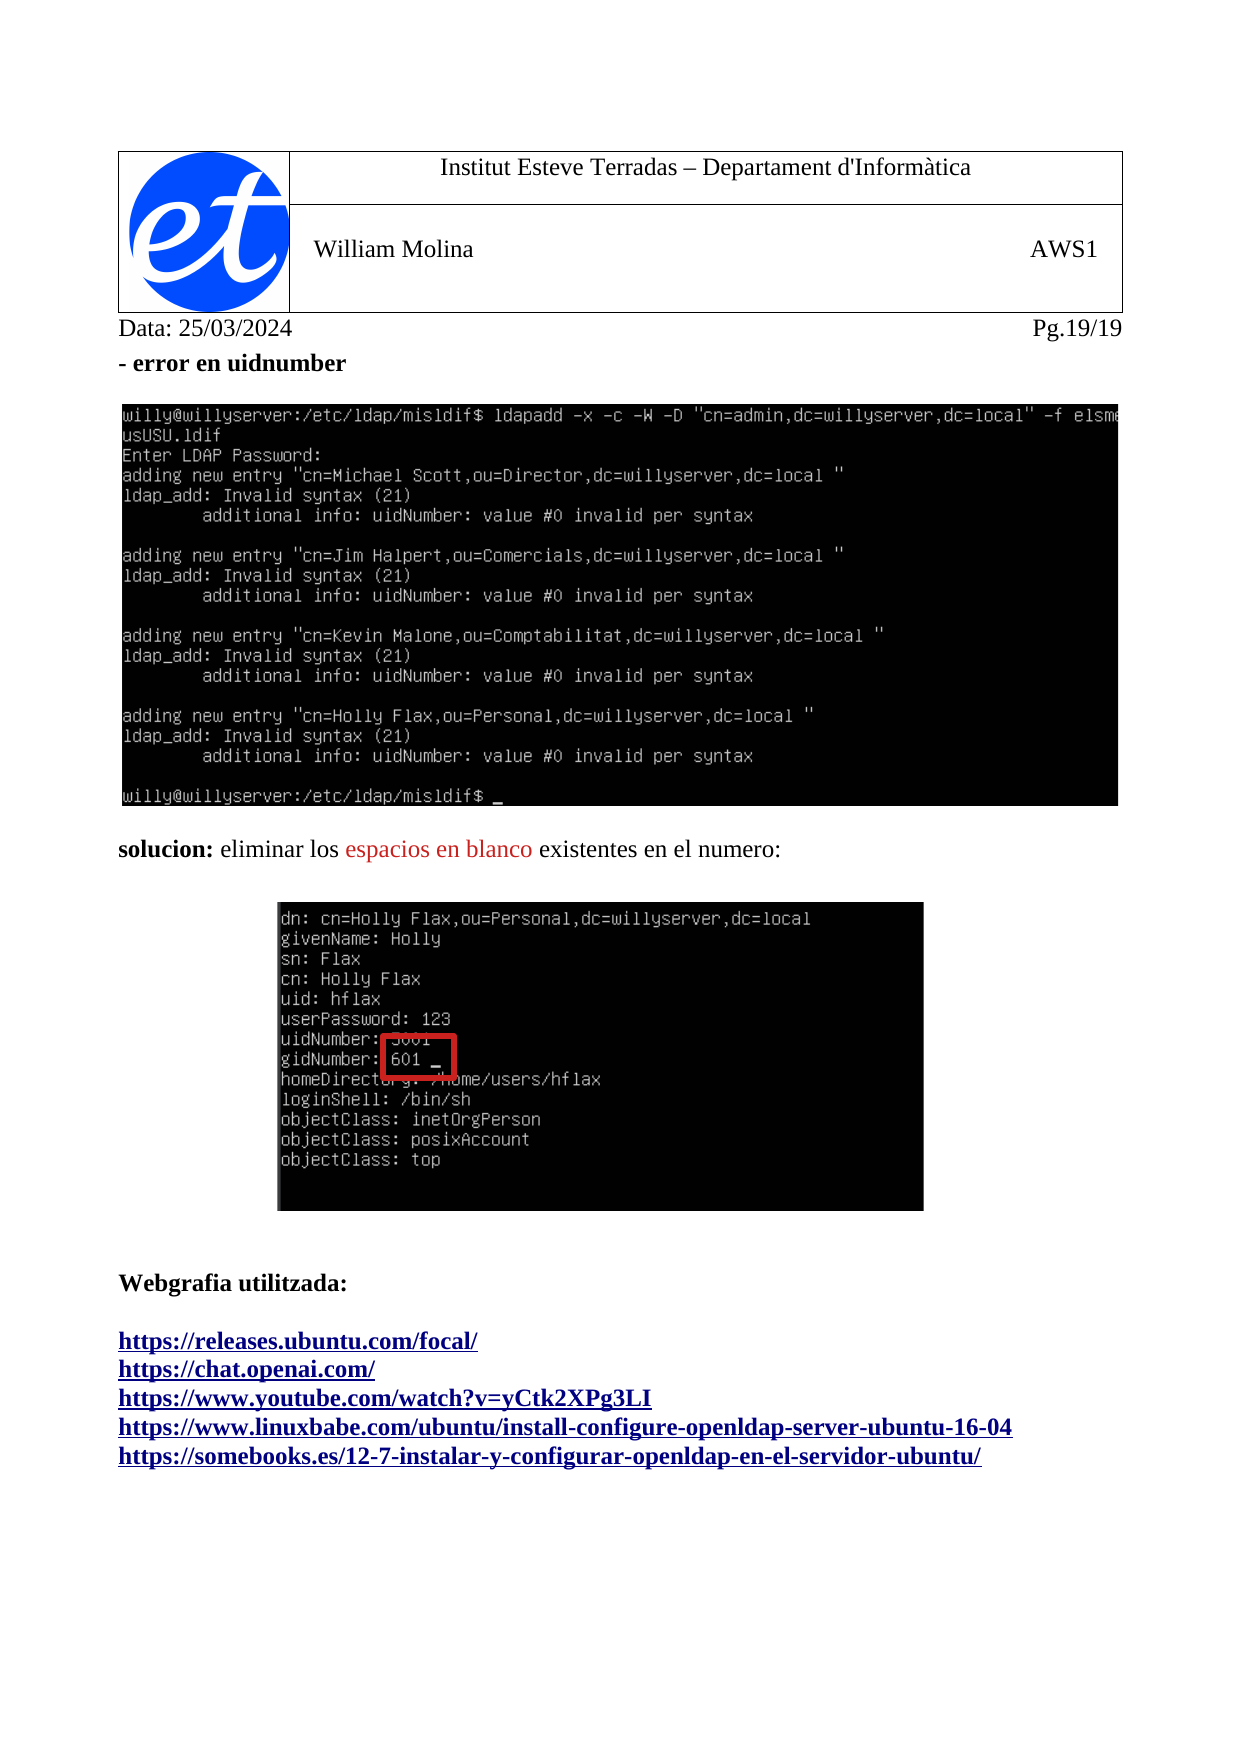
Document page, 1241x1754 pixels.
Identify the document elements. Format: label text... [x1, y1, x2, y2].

text https://releases.ubuntu.com/focal/ [118, 1326, 1122, 1354]
picture [122, 404, 1119, 806]
text https://chat.openai.com/ [118, 1354, 1122, 1383]
text https://www.youtube.com/watch?v=yCtk2XPg3LI [118, 1383, 1122, 1412]
text solucion: eliminar los espacios en blanco existentes en el numero: [118, 834, 1122, 863]
text https://www.linuxbabe.com/ubuntu/install-configure-openldap-server-ubuntu-16-04 [118, 1412, 1122, 1441]
text Webgrafia utilitzada: [118, 1268, 1122, 1297]
picture [277, 902, 924, 1211]
text https://somebooks.es/12-7-instalar-y-configurar-openldap-en-el-servidor-ubuntu/ [118, 1441, 1122, 1469]
picture [129, 152, 289, 312]
text - error en uidnumber [118, 348, 1122, 376]
